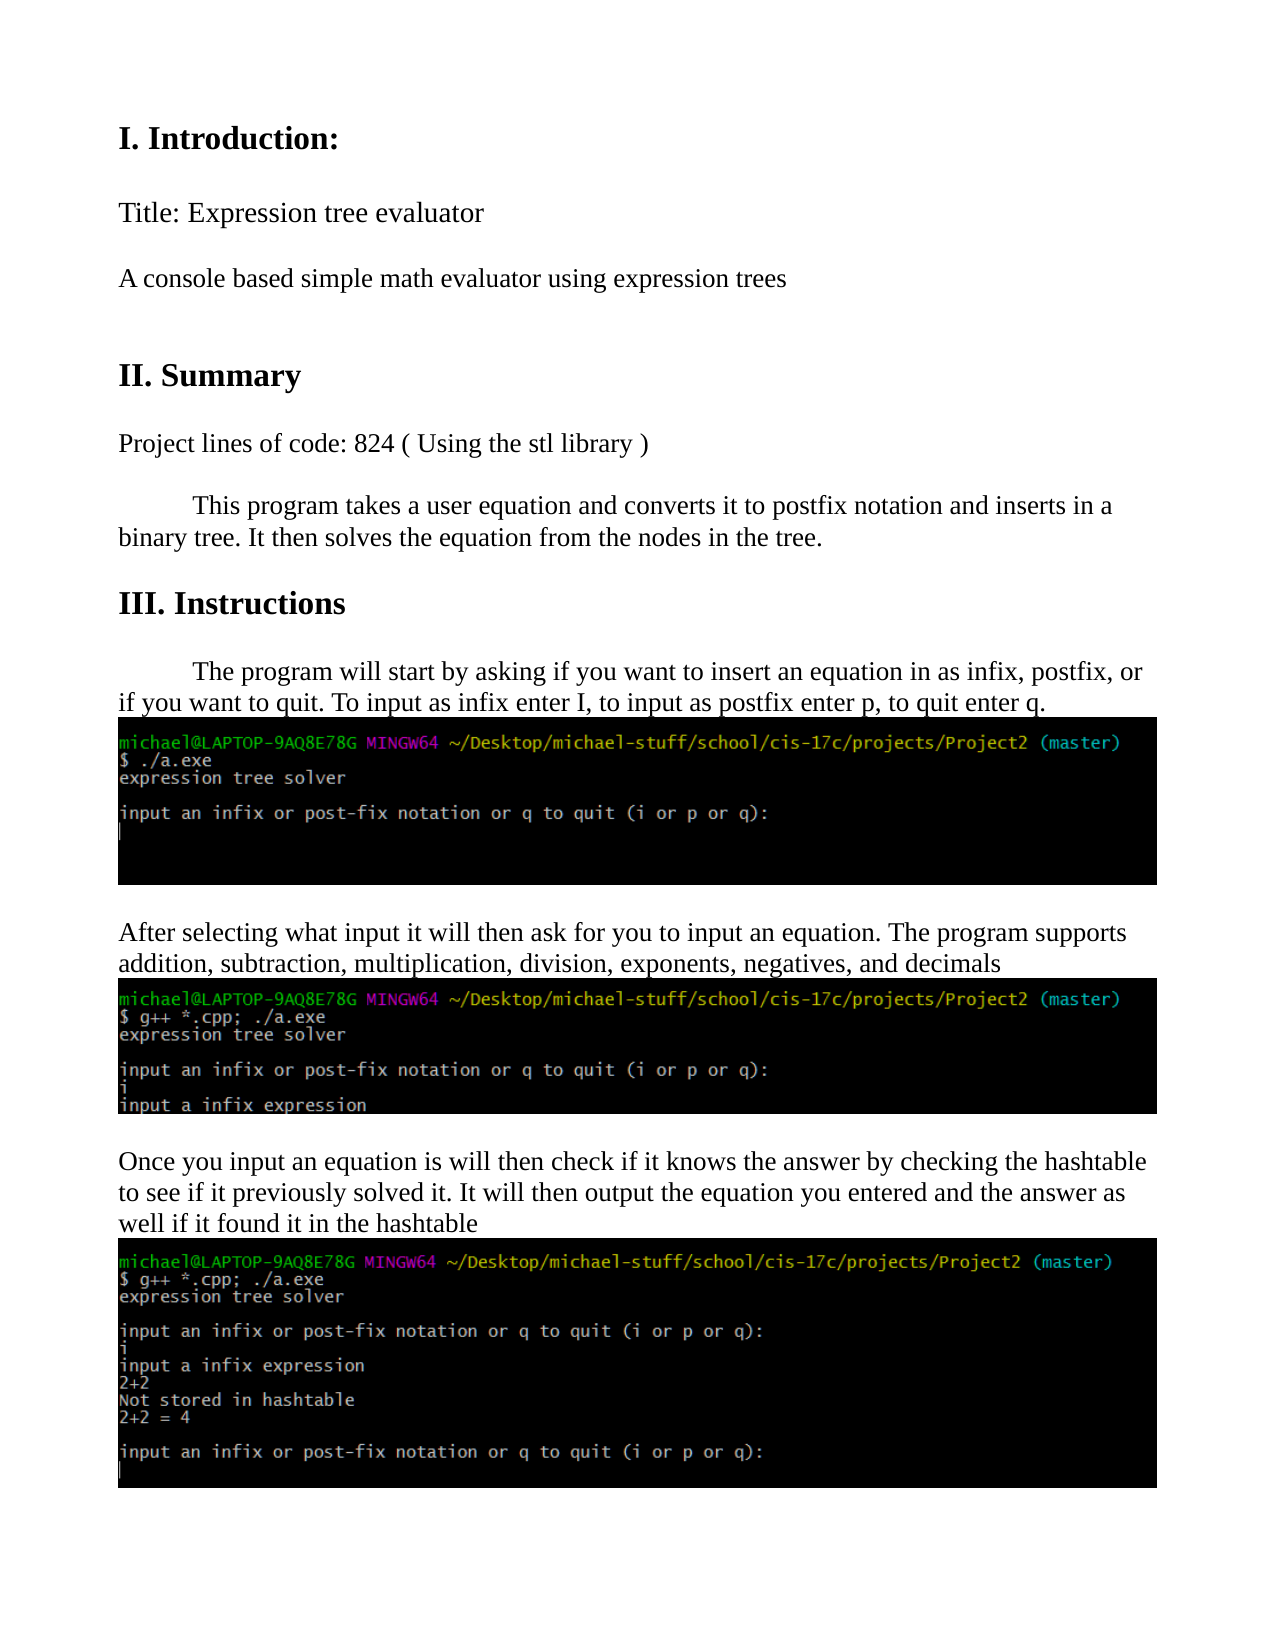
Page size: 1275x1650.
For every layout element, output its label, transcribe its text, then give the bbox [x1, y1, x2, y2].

text This program takes a user equation and converts it to postfix notation and inserts in a binary tree. It then solves the equation from the nodes in the tree. [118, 489, 1157, 552]
text After selecting what input it will then ask for you to input an equation. The program supports addition, subtraction, multiplication, division, exponents, negatives, and decimals [118, 916, 1157, 978]
text III. Instructions [118, 583, 1157, 621]
text II. Summary [118, 355, 1157, 394]
text A console based simple math evaluator using expression trees [118, 262, 1157, 293]
text Once you input an equation is will then check if it knows the answer by checking the hashtable to see if it previously solved it. It will then output the equation you entered and the answer as well if it found it in the hashtable [118, 1145, 1157, 1238]
text I. Introduction: [118, 118, 1157, 156]
text Project lines of code: 824 ( Using the stl library ) [118, 427, 1157, 458]
text Title: Expression tree evaluator [118, 195, 1157, 228]
text The program will start by asking if you want to insert an equation in as infix, postfix, or if you want to quit. To input as infix enter I, to input as postfix enter p, to quit enter q. [118, 655, 1157, 717]
